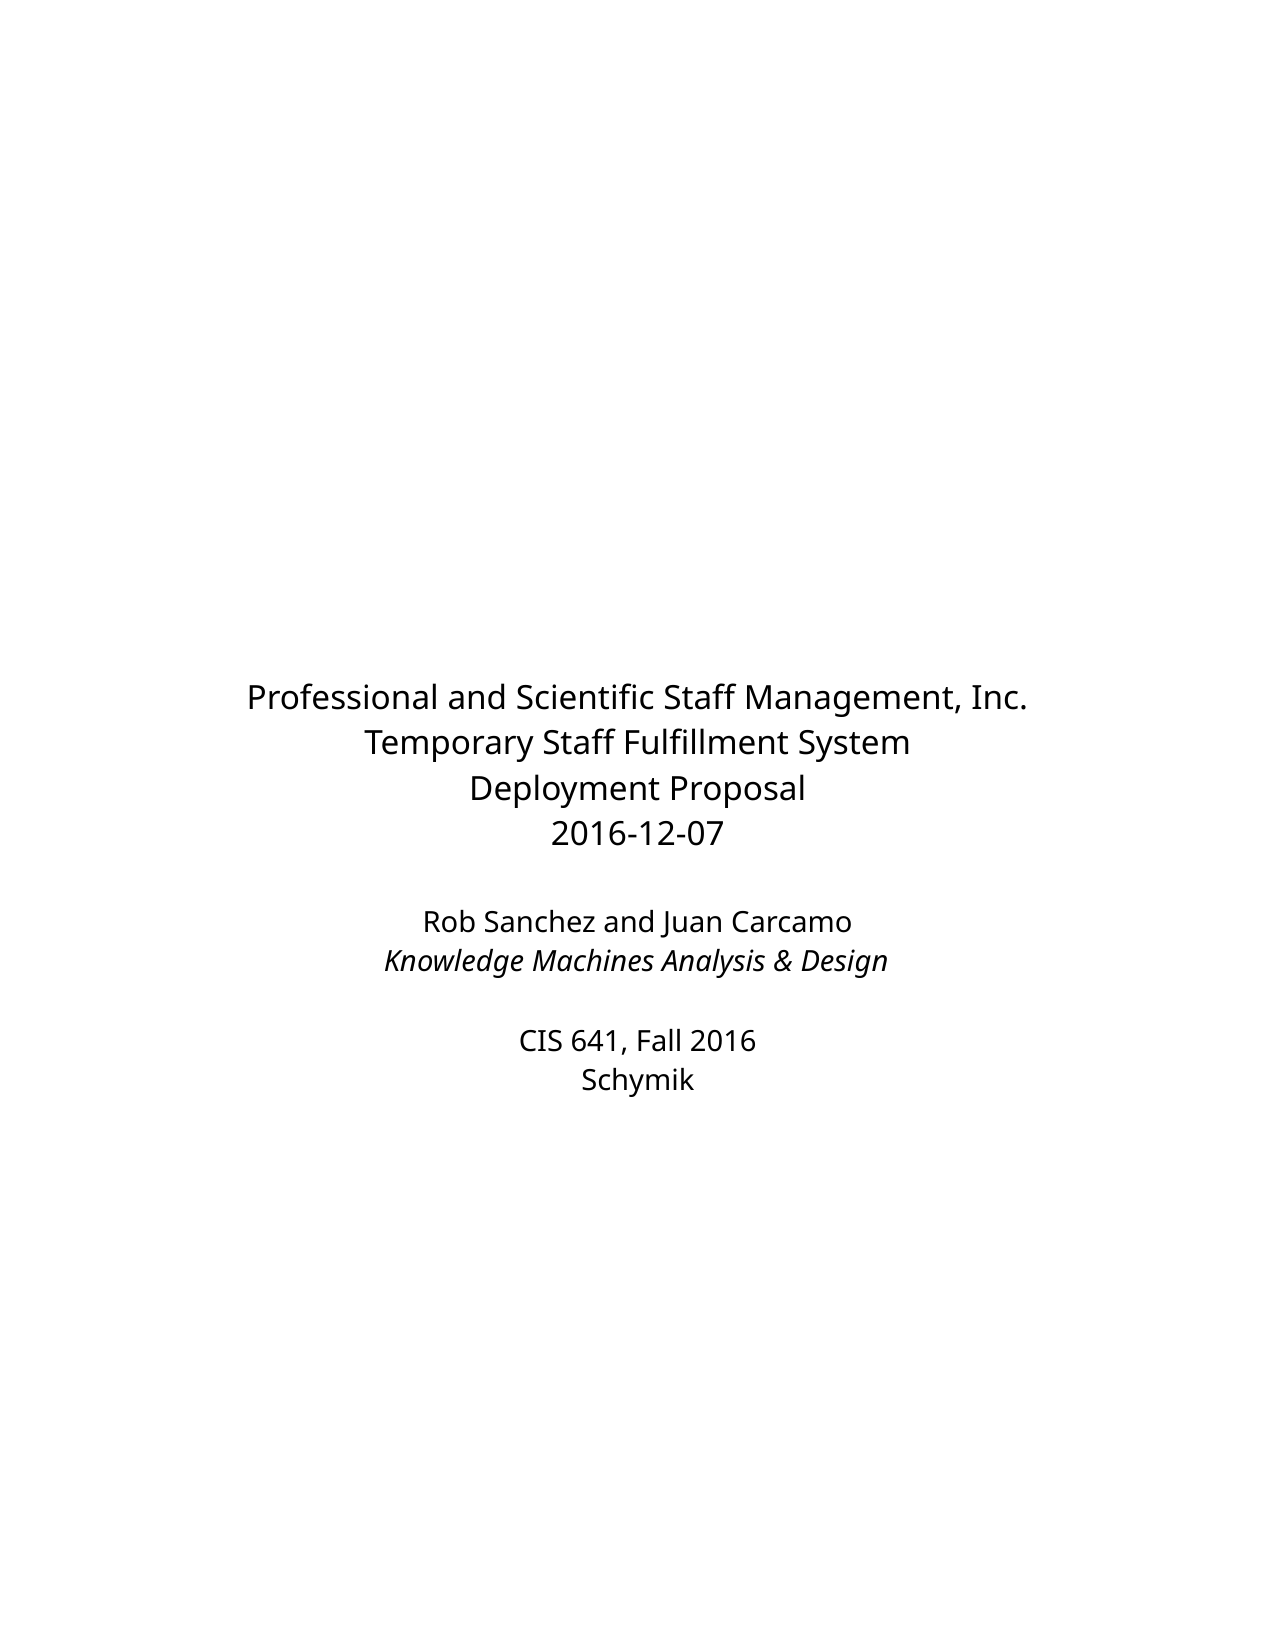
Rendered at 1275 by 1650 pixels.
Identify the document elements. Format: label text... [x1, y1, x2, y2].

text Schymik [118, 1059, 1157, 1099]
text Knowledge Machines Analysis & Design [118, 941, 1157, 980]
text Professional and Scientific Staff Management, Inc. [118, 674, 1157, 719]
text 2016-12-07 [118, 810, 1157, 855]
text Rob Sanchez and Juan Carcamo [118, 901, 1157, 941]
text Deployment Proposal [118, 764, 1157, 810]
text CIS 641, Fall 2016 [118, 1020, 1157, 1059]
text Temporary Staff Fulfillment System [118, 719, 1157, 764]
